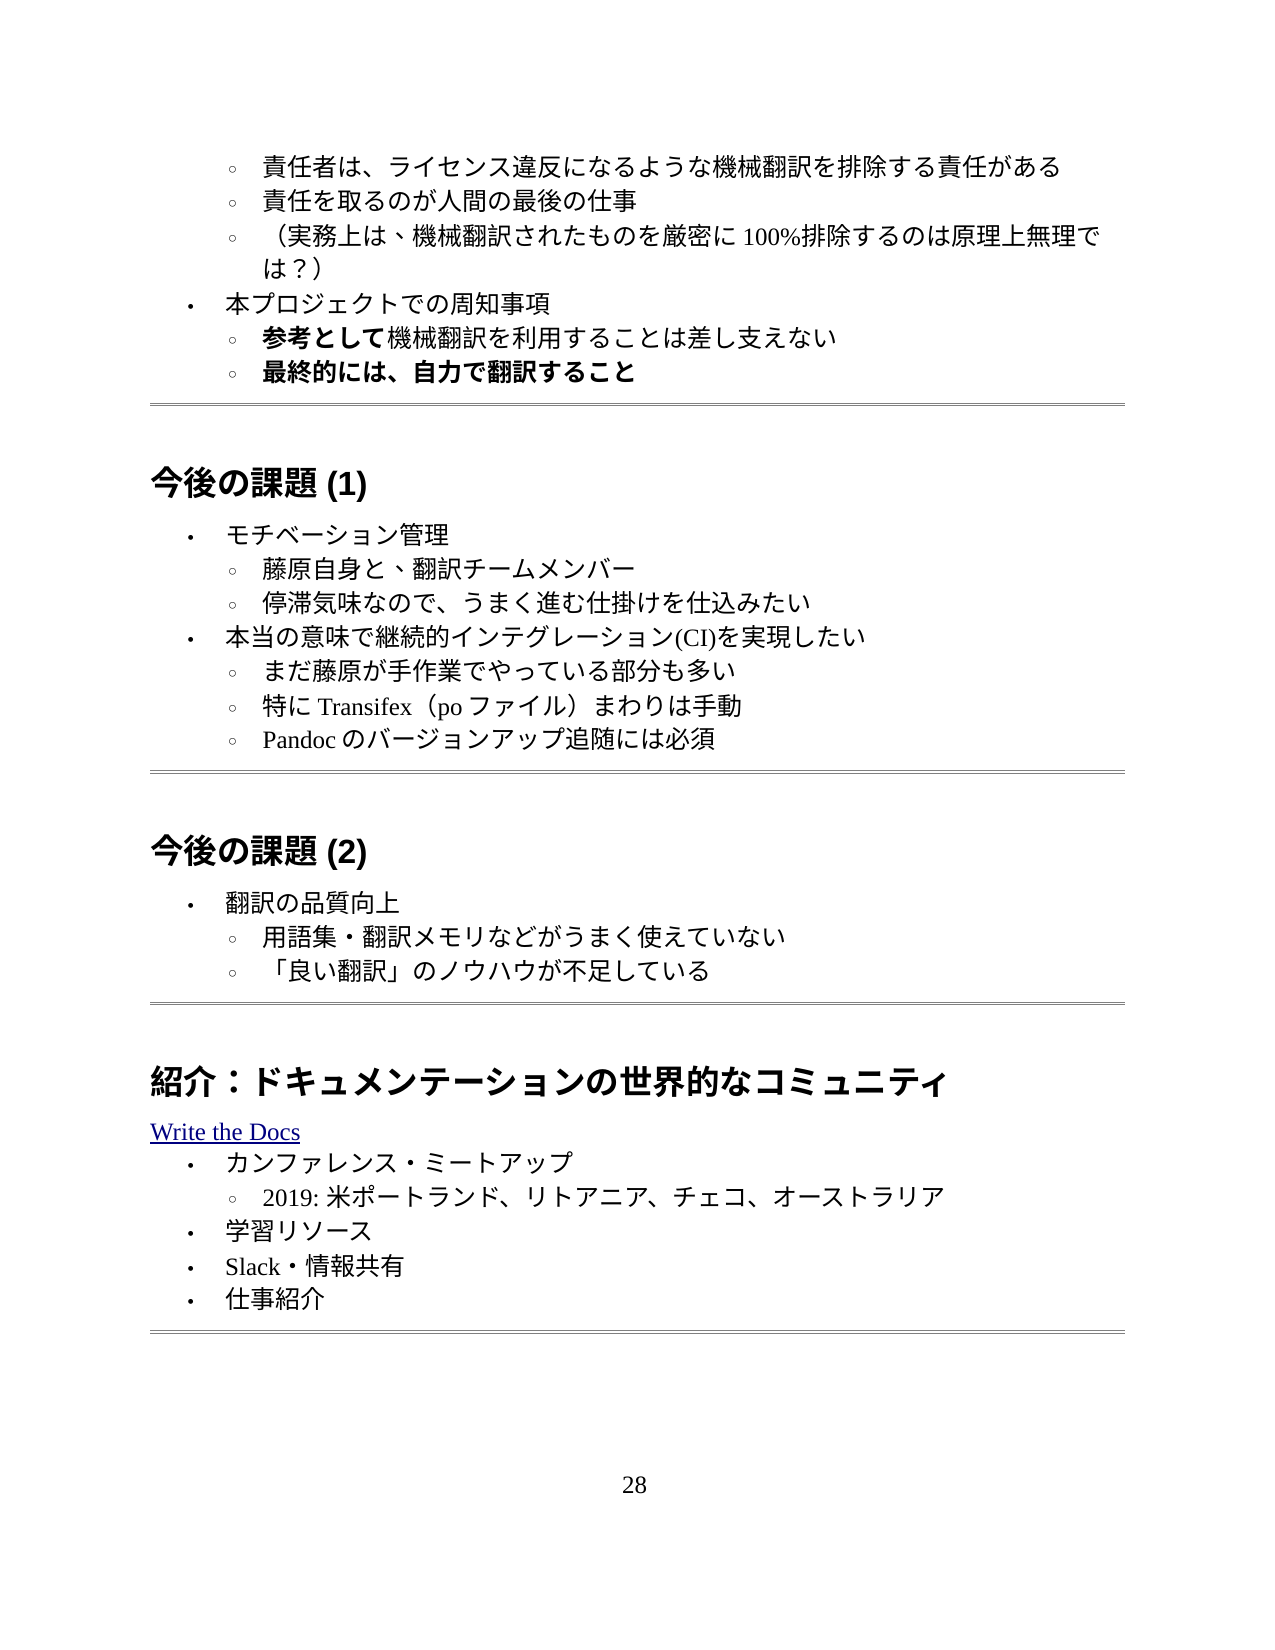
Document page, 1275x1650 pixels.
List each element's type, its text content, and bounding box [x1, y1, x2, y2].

list 仕事紹介 [187, 1282, 1125, 1316]
list 「良い翻訳」のノウハウが不足している [225, 954, 1125, 988]
list モチベーション管理 [187, 518, 1125, 552]
list 責任を取るのが人間の最後の仕事 [225, 184, 1125, 218]
subtitle 今後の課題 (1) [150, 459, 1125, 505]
subtitle 今後の課題 (2) [150, 827, 1125, 873]
text Write the Docs [150, 1117, 1125, 1146]
list （実務上は、機械翻訳されたものを厳密に100%排除するのは原理上無理では？） [225, 218, 1125, 286]
list Pandocのバージョンアップ追随には必須 [225, 722, 1125, 756]
list カンファレンス・ミートアップ [187, 1146, 1125, 1180]
subtitle 紹介：ドキュメンテーションの世界的なコミュニティ [150, 1059, 1125, 1105]
list 参考として機械翻訳を利用することは差し支えない [225, 320, 1125, 354]
list まだ藤原が手作業でやっている部分も多い [225, 654, 1125, 688]
list 特にTransifex（poファイル）まわりは手動 [225, 688, 1125, 722]
list 翻訳の品質向上 [187, 886, 1125, 920]
list 学習リソース [187, 1214, 1125, 1248]
list 最終的には、自力で翻訳すること [225, 354, 1125, 388]
list 本当の意味で継続的インテグレーション(CI)を実現したい [187, 620, 1125, 654]
list 停滞気味なので、うまく進む仕掛けを仕込みたい [225, 586, 1125, 620]
list 用語集・翻訳メモリなどがうまく使えていない [225, 920, 1125, 954]
list 責任者は、ライセンス違反になるような機械翻訳を排除する責任がある [225, 150, 1125, 184]
list 2019: 米ポートランド、リトアニア、チェコ、オーストラリア [225, 1180, 1125, 1214]
list 藤原自身と、翻訳チームメンバー [225, 552, 1125, 586]
list 本プロジェクトでの周知事項 [187, 286, 1125, 320]
list Slack・情報共有 [187, 1248, 1125, 1282]
